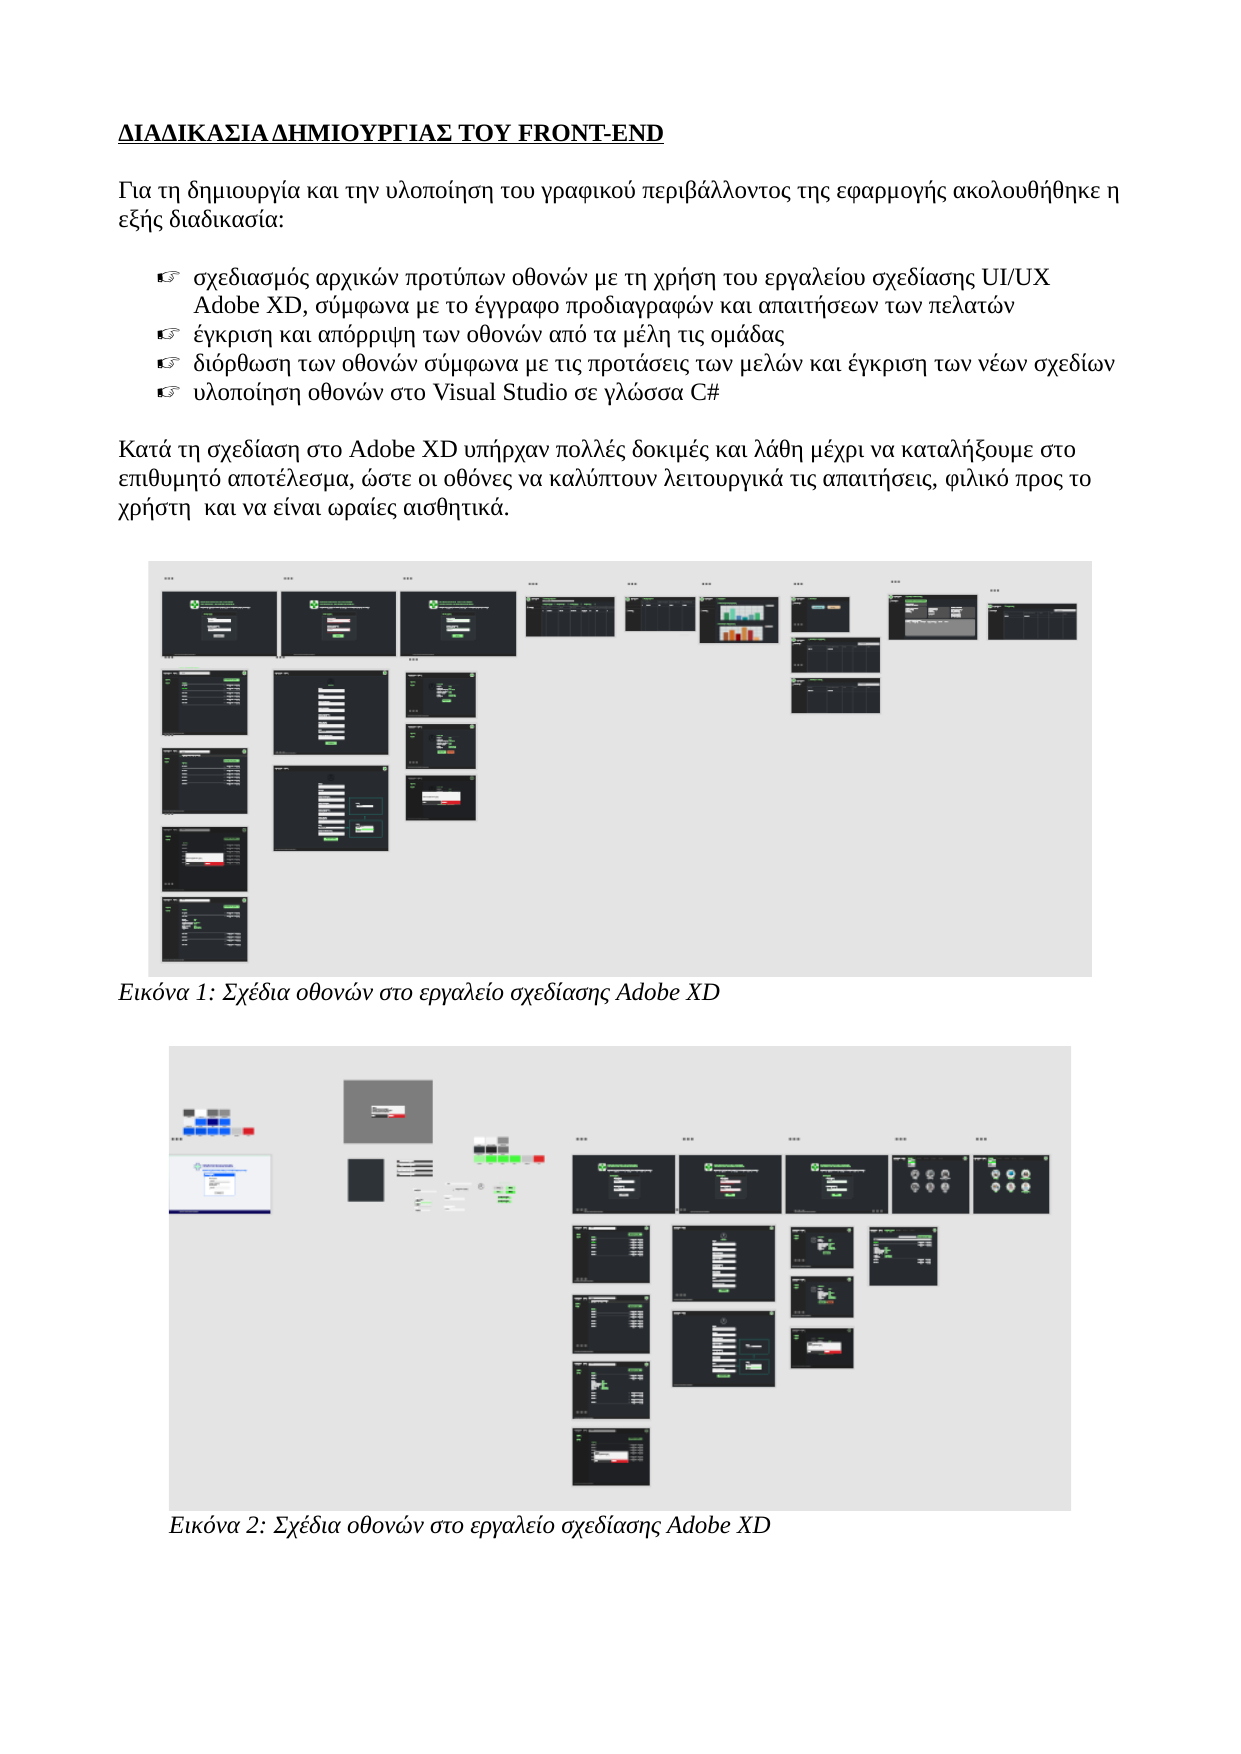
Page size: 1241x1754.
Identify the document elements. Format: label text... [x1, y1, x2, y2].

list σχεδιασμός αρχικών προτύπων οθονών με τη χρήση του εργαλείου σχεδίασης UI/UX Adobe XD, σύμφωνα με το έγγραφο προδιαγραφών και απαιτήσεων των πελατών [156, 262, 1122, 319]
text ΔΙΑΔΙΚΑΣΙΑ ΔΗΜΙΟΥΡΓΙΑΣ ΤΟΥ FRONT-END [118, 118, 1122, 147]
picture [168, 1046, 1072, 1511]
list έγκριση και απόρριψη των οθονών από τα μέλη τις ομάδας [156, 319, 1122, 348]
text Για τη δημιουργία και την υλοποίηση του γραφικού περιβάλλοντος της εφαρμογής ακολουθήθηκε η εξής διαδικασία: [118, 176, 1122, 233]
picture [148, 561, 1092, 977]
text Εικόνα 2: Σχέδια οθονών στο εργαλείο σχεδίασης Adobe XD [169, 1511, 1071, 1539]
list διόρθωση των οθονών σύμφωνα με τις προτάσεις των μελών και έγκριση των νέων σχεδίων [156, 348, 1122, 377]
list υλοποίηση οθονών στο Visual Studio σε γλώσσα C# [156, 377, 1122, 406]
text Κατά τη σχεδίαση στο Adobe XD υπήρχαν πολλές δοκιμές και λάθη μέχρι να καταλήξουμε στο επιθυμητό αποτέλεσμα, ώστε οι οθόνες να καλύπτουν λειτουργικά τις απαιτήσεις, φιλικό προς το χρήστη και να είναι ωραίες αισθητικά. [118, 434, 1122, 521]
text Εικόνα 1: Σχέδια οθονών στο εργαλείο σχεδίασης Adobe XD [118, 562, 1122, 1005]
